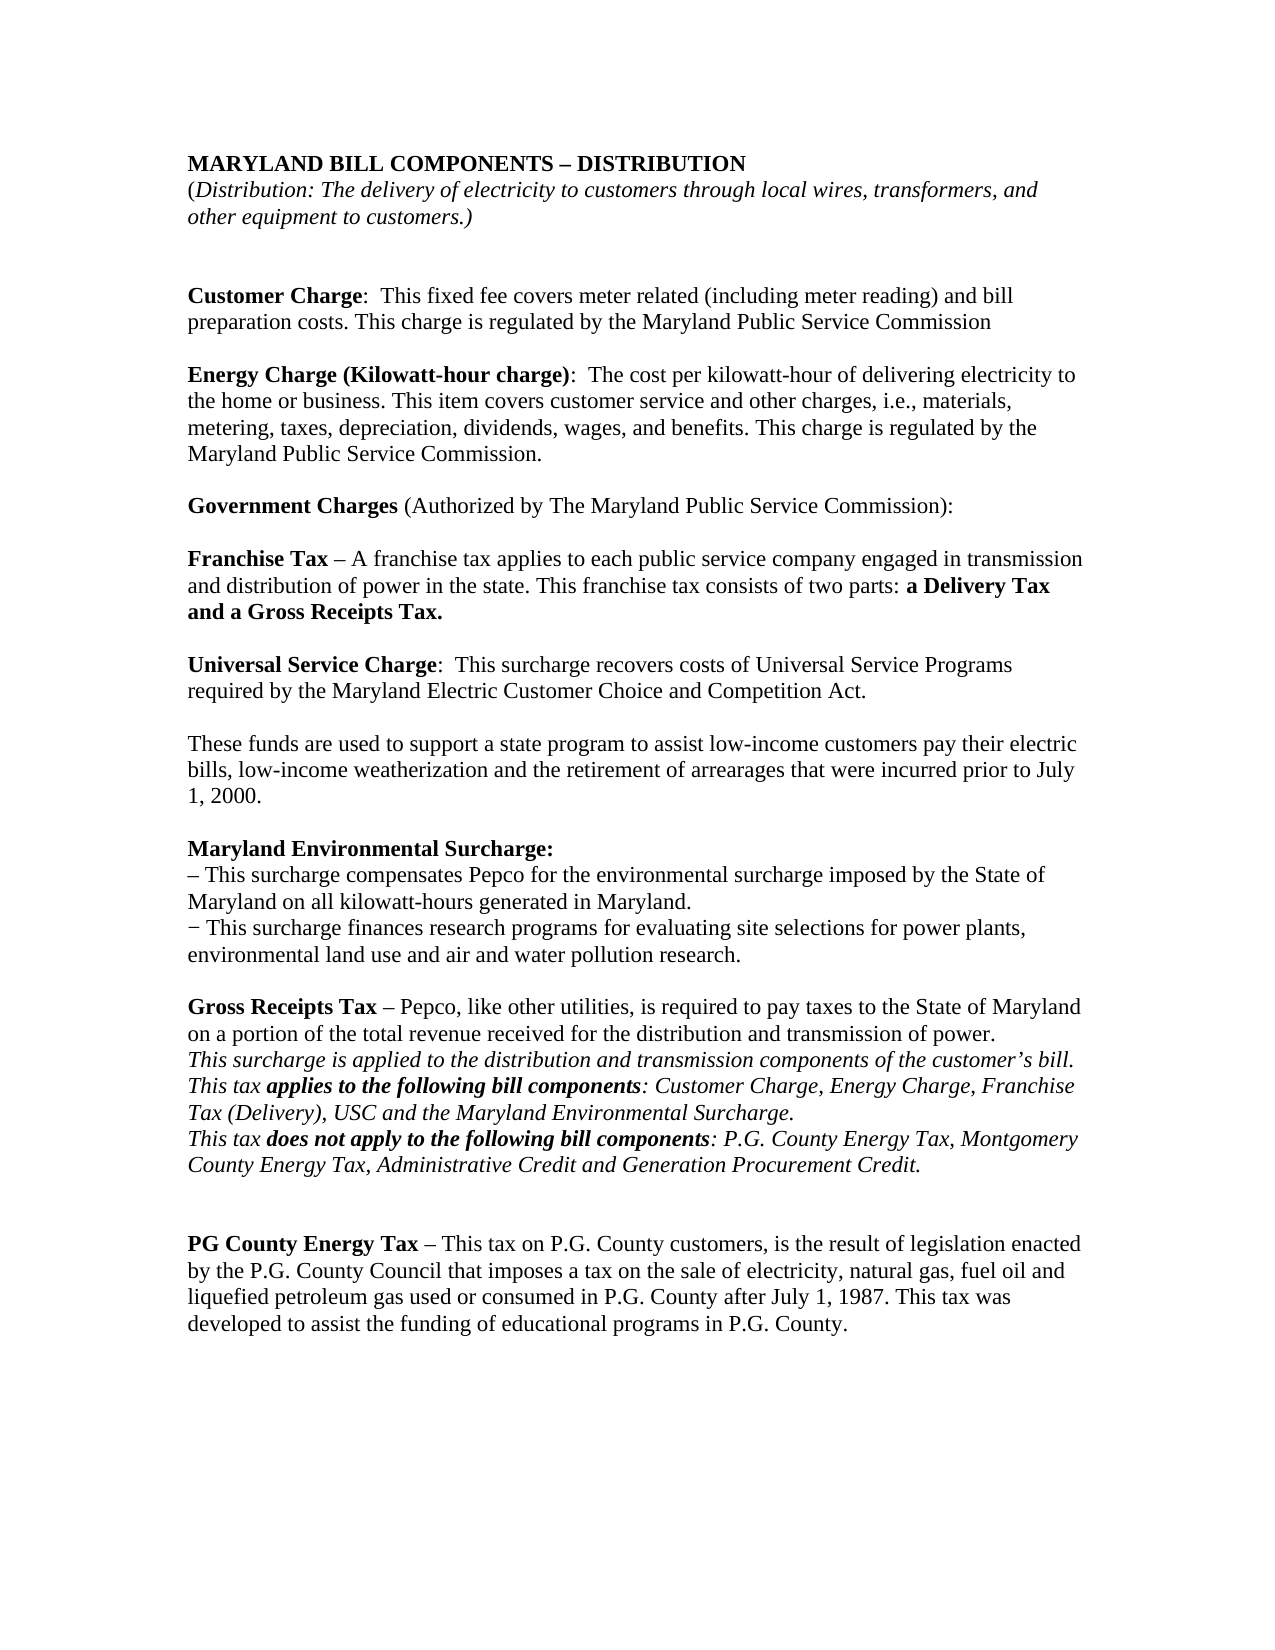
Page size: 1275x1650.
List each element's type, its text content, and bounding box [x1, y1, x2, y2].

text MARYLAND BILL COMPONENTS – DISTRIBUTION [187, 150, 1087, 176]
text Customer Charge: This fixed fee covers meter related (including meter reading) and bill preparation costs. This charge is regulated by the Maryland Public Service Commission [187, 282, 1087, 334]
text (Distribution: The delivery of electricity to customers through local wires, transformers, and other equipment to customers.) [187, 176, 1087, 229]
text Government Charges (Authorized by The Maryland Public Service Commission): [187, 493, 1087, 519]
text Universal Service Charge: This surcharge recovers costs of Universal Service Programs required by the Maryland Electric Customer Choice and Competition Act. [187, 651, 1087, 703]
text This tax applies to the following bill components: Customer Charge, Energy Charge, Franchise Tax (Delivery), USC and the Maryland Environmental Surcharge. [187, 1072, 1087, 1125]
text Franchise Tax – A franchise tax applies to each public service company engaged in transmission and distribution of power in the state. This franchise tax consists of two parts: a Delivery Tax and a Gross Receipts Tax. [187, 545, 1087, 624]
text This surcharge is applied to the distribution and transmission components of the customer’s bill. [187, 1046, 1087, 1072]
text Gross Receipts Tax – Pepco, like other utilities, is required to pay taxes to the State of Maryland on a portion of the total revenue received for the distribution and transmission of power. [187, 993, 1087, 1046]
text This tax does not apply to the following bill components: P.G. County Energy Tax, Montgomery County Energy Tax, Administrative Credit and Generation Procurement Credit. [187, 1125, 1087, 1178]
text − This surcharge finances research programs for evaluating site selections for power plants, environmental land use and air and water pollution research. [187, 914, 1087, 967]
text These funds are used to support a state program to assist low-income customers pay their electric bills, low-income weatherization and the retirement of arrearages that were incurred prior to July 1, 2000. [187, 730, 1087, 809]
text PG County Energy Tax – This tax on P.G. County customers, is the result of legislation enacted by the P.G. County Council that imposes a tax on the sale of electricity, natural gas, fuel oil and liquefied petroleum gas used or consumed in P.G. County after July 1, 1987. This tax was developed to assist the funding of educational programs in P.G. County. [187, 1231, 1087, 1336]
text Energy Charge (Kilowatt-hour charge): The cost per kilowatt-hour of delivering electricity to the home or business. This item covers customer service and other charges, i.e., materials, metering, taxes, depreciation, dividends, wages, and benefits. This charge is regulated by the Maryland Public Service Commission. [187, 361, 1087, 466]
text – This surcharge compensates Pepco for the environmental surcharge imposed by the State of Maryland on all kilowatt-hours generated in Maryland. [187, 862, 1087, 914]
text Maryland Environmental Surcharge: [187, 835, 1087, 862]
